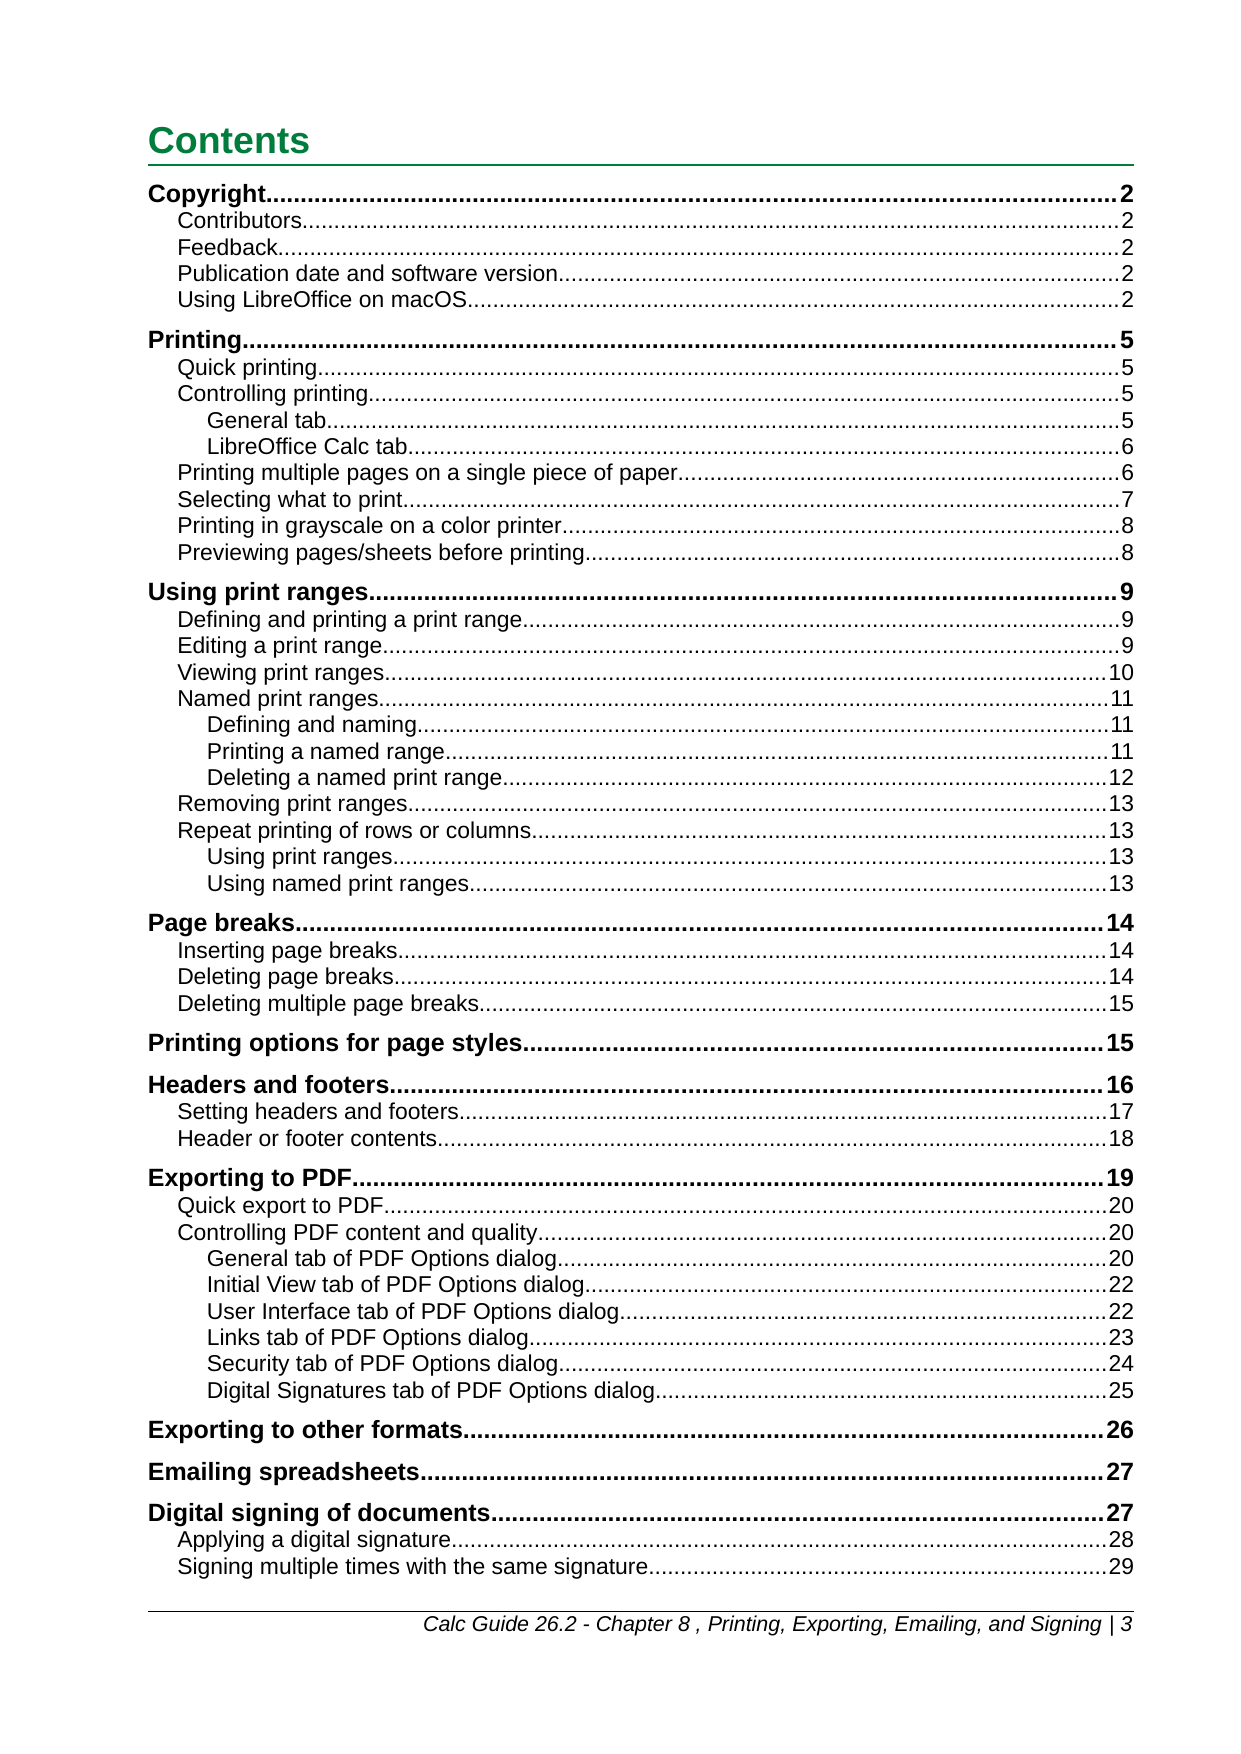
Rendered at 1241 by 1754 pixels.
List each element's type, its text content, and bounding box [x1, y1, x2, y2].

text Printing in grayscale on a color printer 8 [177, 512, 1134, 538]
text Applying a digital signature 28 [177, 1526, 1134, 1553]
text Using LibreOffice on macOS 2 [177, 286, 1134, 313]
text Using named print ranges 13 [207, 869, 1134, 896]
text Printing multiple pages on a single piece of paper 6 [177, 459, 1134, 486]
text Named print ranges 11 [177, 685, 1134, 711]
text Controlling PDF content and quality 20 [177, 1218, 1134, 1245]
text Quick printing 5 [177, 354, 1134, 380]
text Deleting page breaks 14 [177, 963, 1134, 990]
text Feedback 2 [177, 234, 1134, 260]
text Signing multiple times with the same signature 29 [177, 1553, 1134, 1579]
text Emailing spreadsheets 27 [148, 1457, 1134, 1485]
text Headers and footers 16 [148, 1069, 1134, 1098]
text User Interface tab of PDF Options dialog 22 [207, 1298, 1134, 1324]
text Links tab of PDF Options dialog 23 [207, 1324, 1134, 1350]
text Inserting page breaks 14 [177, 937, 1134, 963]
text Quick export to PDF 20 [177, 1192, 1134, 1218]
text Exporting to other formats 26 [148, 1415, 1134, 1444]
text General tab of PDF Options dialog 20 [207, 1245, 1134, 1271]
text Using print ranges 13 [207, 843, 1134, 869]
text Digital Signatures tab of PDF Options dialog 25 [207, 1377, 1134, 1403]
text Using print ranges 9 [148, 577, 1134, 606]
text Security tab of PDF Options dialog 24 [207, 1350, 1134, 1377]
text Setting headers and footers 17 [177, 1098, 1134, 1125]
text Page breaks 14 [148, 908, 1134, 937]
text General tab 5 [207, 407, 1134, 433]
text Copyright 2 [148, 179, 1134, 207]
text Printing options for page styles 15 [148, 1028, 1134, 1057]
text Previewing pages/sheets before printing 8 [177, 538, 1134, 565]
text Viewing print ranges 10 [177, 659, 1134, 685]
text Publication date and software version 2 [177, 260, 1134, 286]
text Controlling printing 5 [177, 380, 1134, 407]
text Defining and naming 11 [207, 711, 1134, 738]
text Digital signing of documents 27 [148, 1498, 1134, 1526]
text Printing 5 [148, 325, 1134, 354]
text Removing print ranges 13 [177, 790, 1134, 817]
text Deleting multiple page breaks 15 [177, 990, 1134, 1016]
text Contributors 2 [177, 207, 1134, 234]
text Selecting what to print 7 [177, 486, 1134, 512]
text Defining and printing a print range 9 [177, 606, 1134, 632]
subtitle Contents [148, 118, 1134, 164]
text Initial View tab of PDF Options dialog 22 [207, 1271, 1134, 1298]
text Editing a print range 9 [177, 632, 1134, 659]
text Exporting to PDF 19 [148, 1163, 1134, 1192]
text LibreOffice Calc tab 6 [207, 433, 1134, 459]
text Header or footer contents 18 [177, 1125, 1134, 1151]
text Repeat printing of rows or columns 13 [177, 817, 1134, 843]
text Deleting a named print range 12 [207, 764, 1134, 790]
text Printing a named range 11 [207, 738, 1134, 764]
